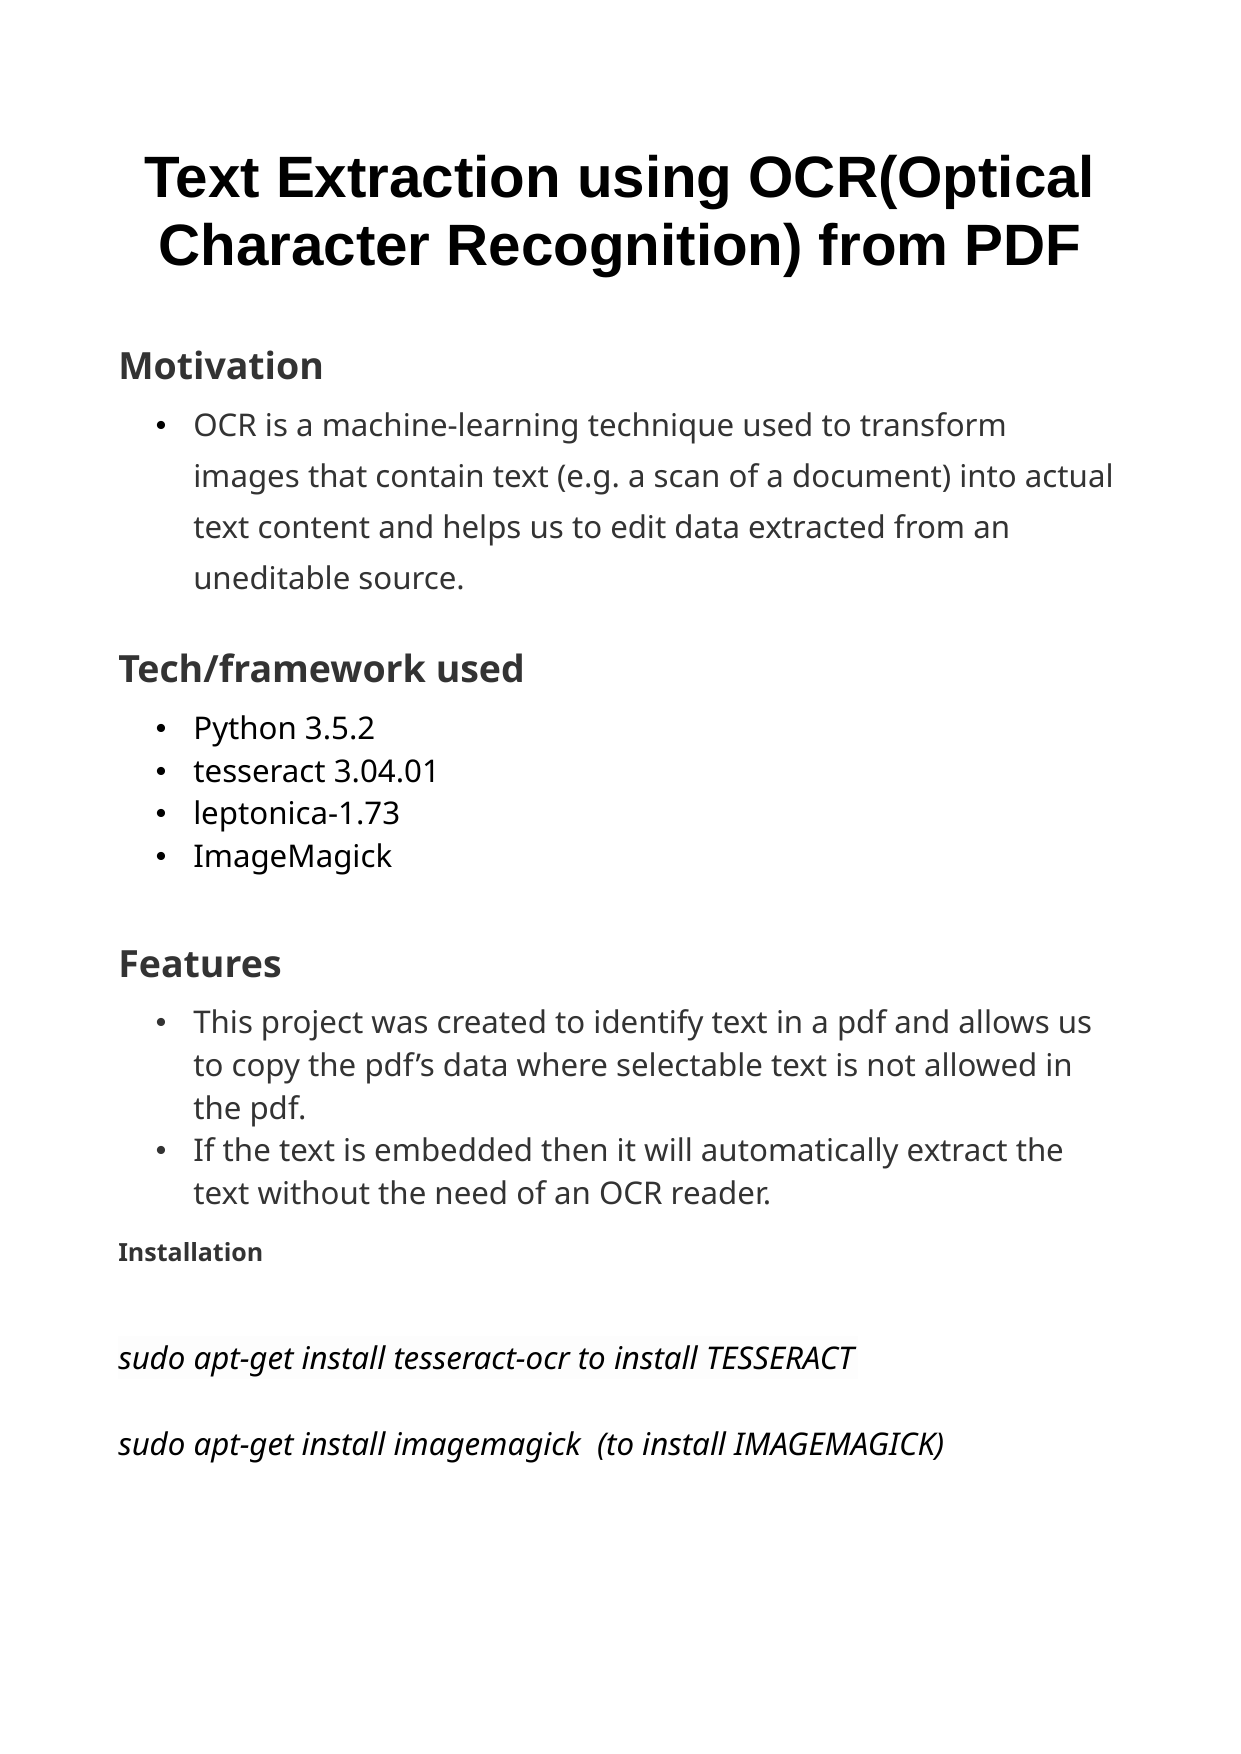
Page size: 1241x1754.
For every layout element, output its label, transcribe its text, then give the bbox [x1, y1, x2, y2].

subtitle Installation [118, 1234, 1122, 1268]
subtitle Features [118, 937, 1122, 988]
list Python 3.5.2 [156, 706, 1122, 749]
text sudo apt-get install imagemagick (to install IMAGEMAGICK) [118, 1422, 1122, 1464]
list ImageMagick [156, 834, 1122, 876]
list If the text is embedded then it will automatically extract the text without the need of an OCR reader. [156, 1128, 1122, 1213]
subtitle Tech/framework used [118, 642, 1122, 693]
subtitle Motivation [118, 339, 1122, 390]
list leptonica-1.73 [156, 791, 1122, 834]
title Text Extraction using OCR(Optical Character Recognition) from PDF [118, 143, 1122, 277]
list tesseract 3.04.01 [156, 749, 1122, 791]
text sudo apt-get install tesseract-ocr to install TESSERACT [118, 1336, 1122, 1379]
list This project was created to identify text in a pdf and allows us to copy the pdf’s data where selectable text is not allowed in the pdf. [156, 1001, 1122, 1128]
list OCR is a machine-learning technique used to transform images that contain text (e.g. a scan of a document) into actual text content and helps us to edit data extracted from an uneditable source. [156, 403, 1122, 599]
